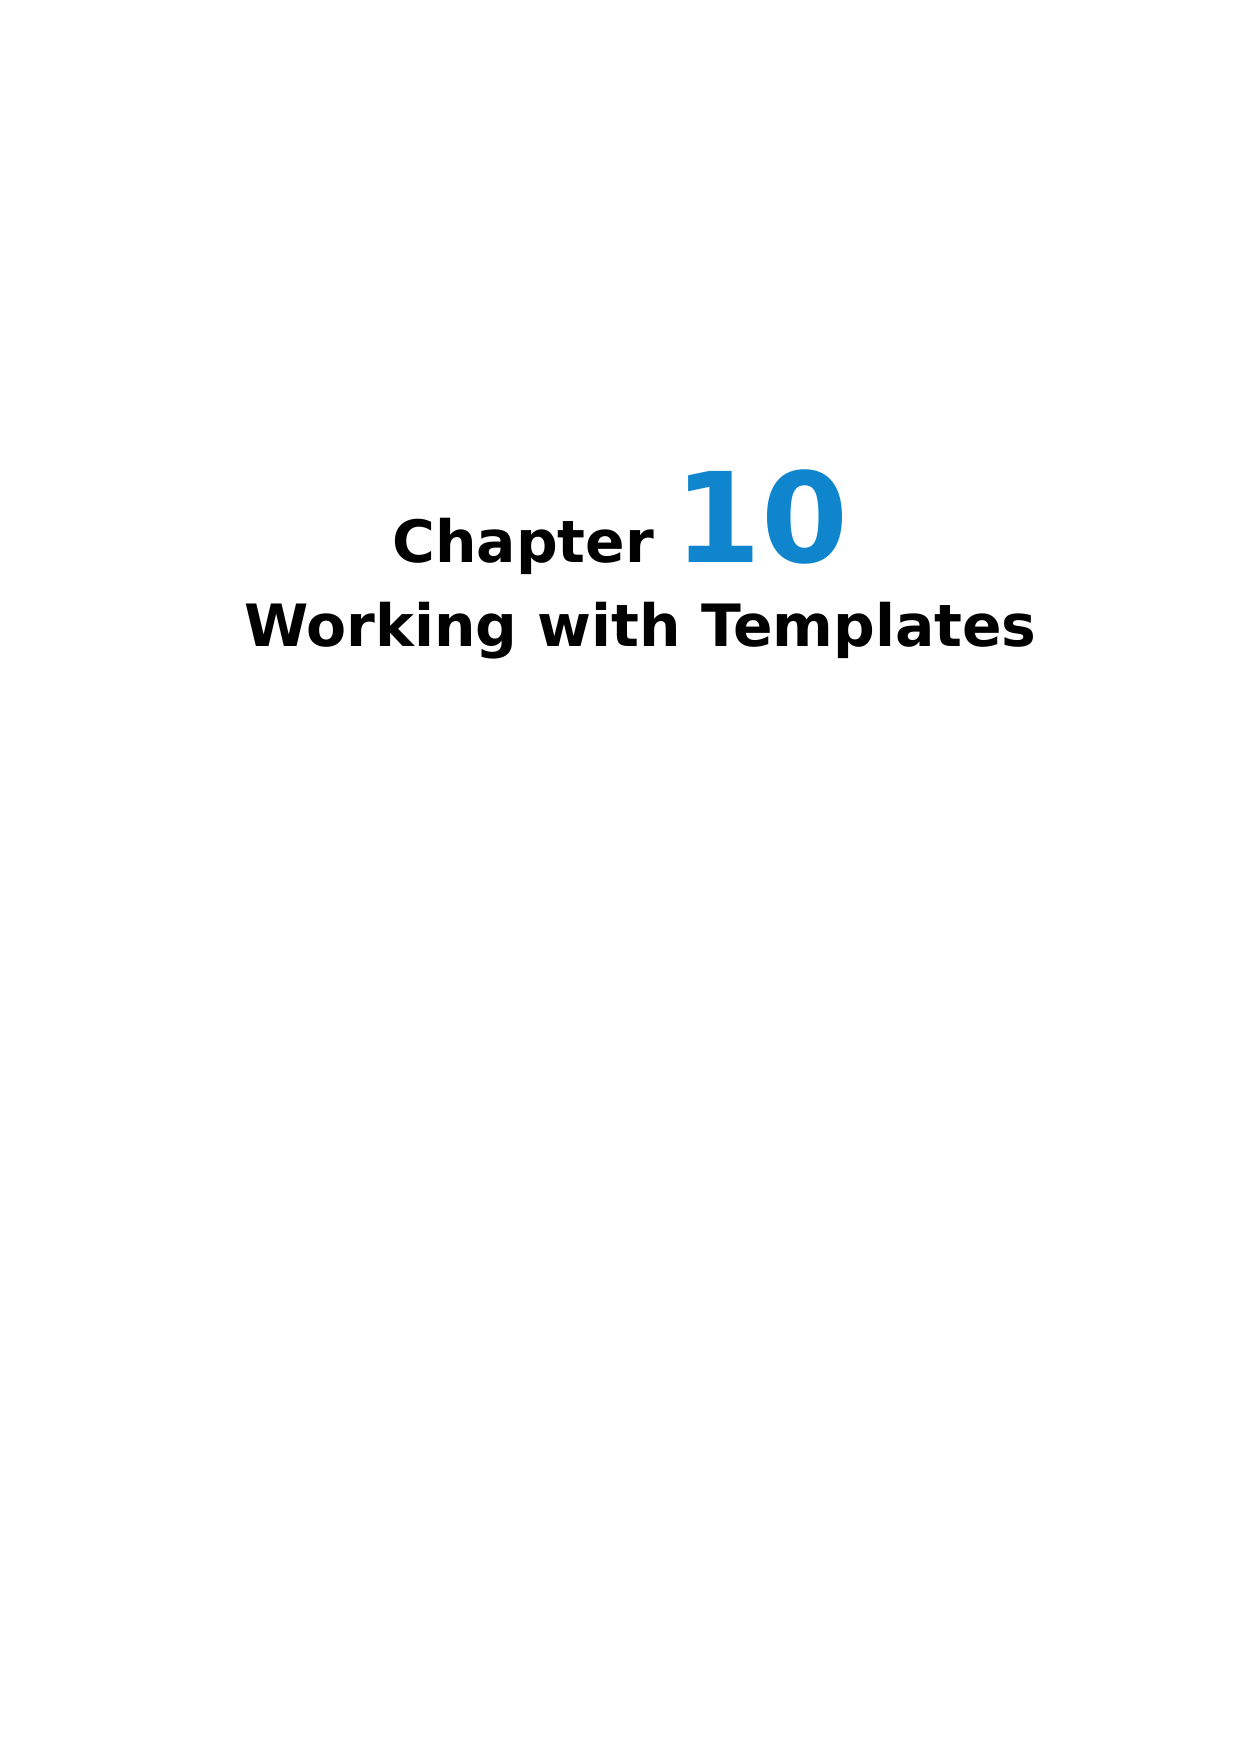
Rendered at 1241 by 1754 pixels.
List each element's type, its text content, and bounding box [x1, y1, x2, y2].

subtitle Chapter 10 Working with Templates [136, 446, 1104, 660]
